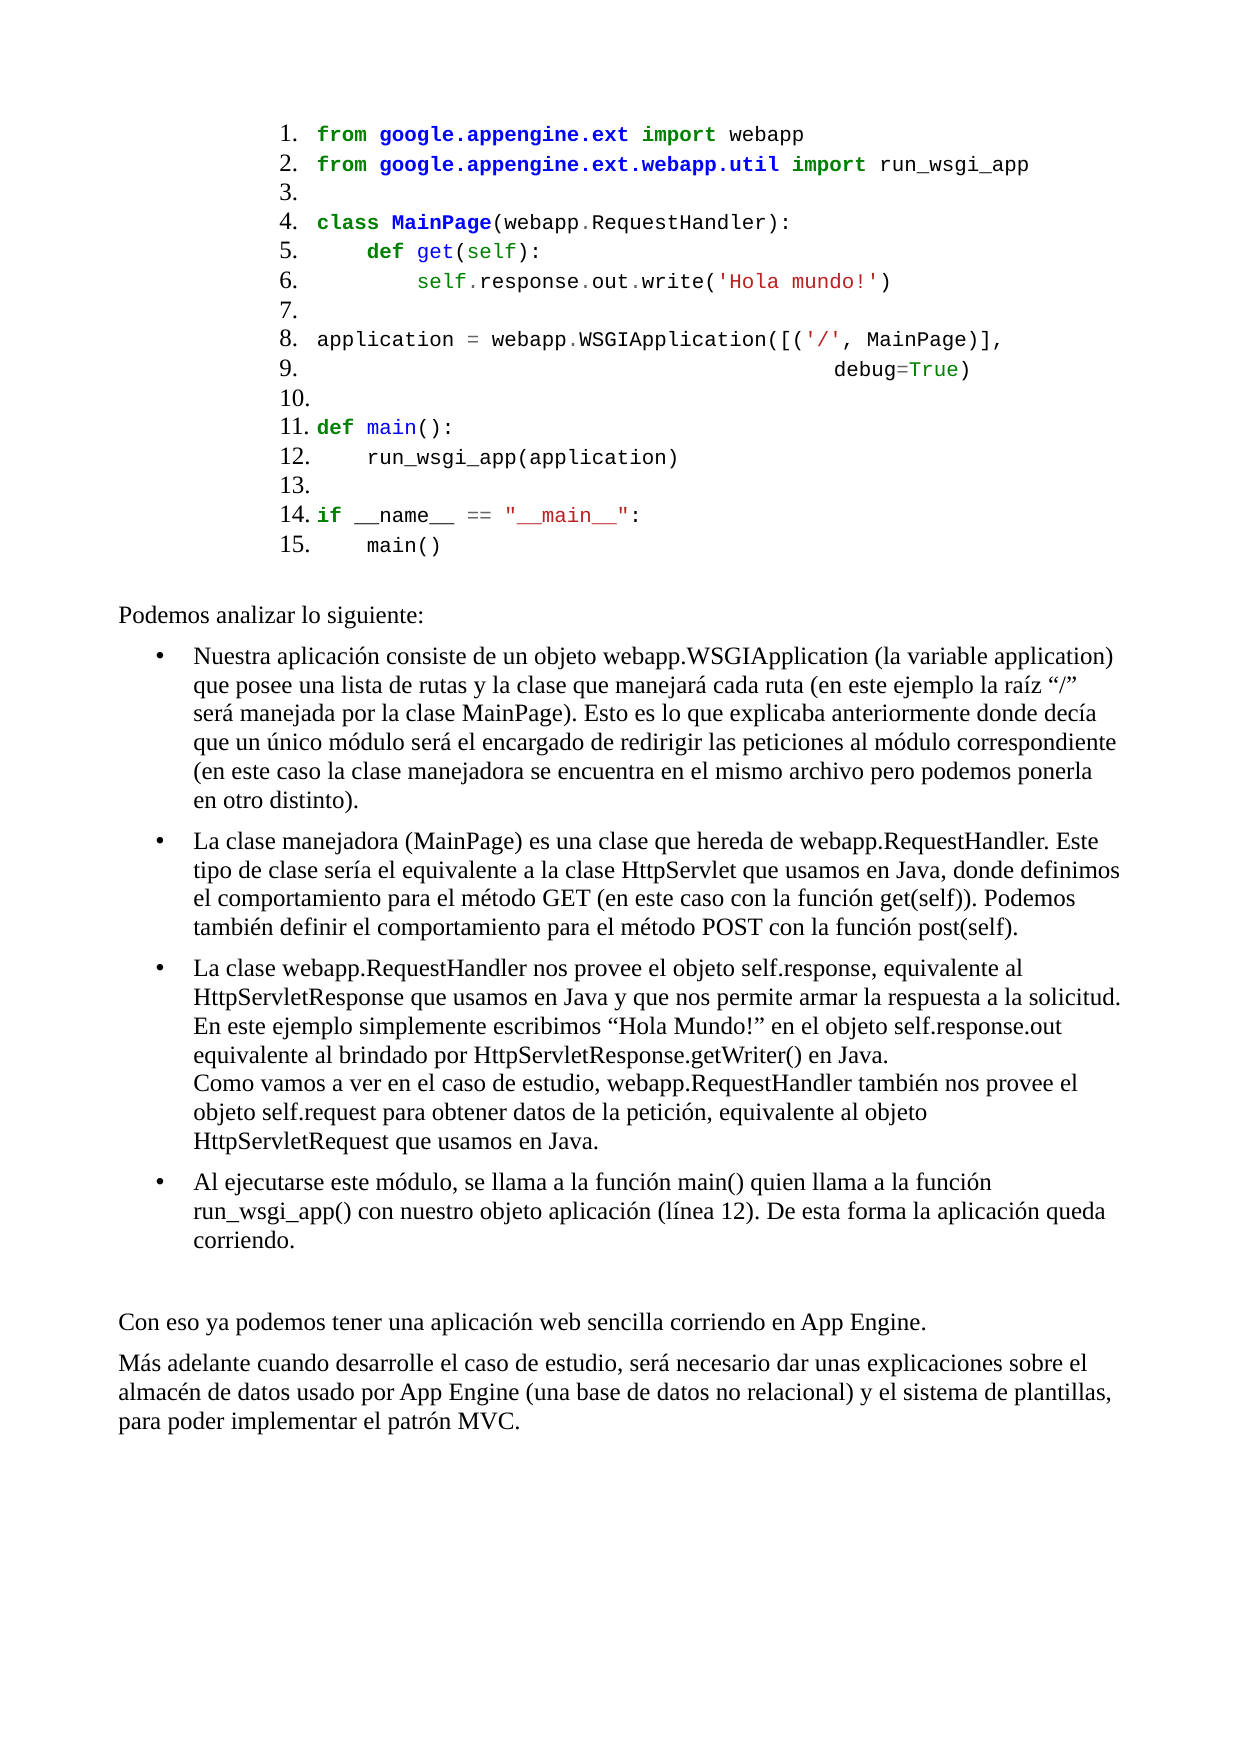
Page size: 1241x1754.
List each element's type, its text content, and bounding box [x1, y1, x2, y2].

list La clase manejadora (MainPage) es una clase que hereda de webapp.RequestHandler. Este tipo de clase sería el equivalente a la clase HttpServlet que usamos en Java, donde definimos el comportamiento para el método GET (en este caso con la función get(self)). Podemos también definir el comportamiento para el método POST con la función post(self). [156, 826, 1122, 941]
list application = webapp.WSGIApplication([('/', MainPage)], [279, 323, 1122, 353]
list main() [279, 529, 1122, 558]
list self.response.out.write('Hola mundo!') [279, 265, 1122, 295]
list from google.appengine.ext.webapp.util import run_wsgi_app [279, 148, 1122, 177]
list from google.appengine.ext import webapp [279, 118, 1122, 148]
text Más adelante cuando desarrolle el caso de estudio, será necesario dar unas explicaciones sobre el almacén de datos usado por App Engine (una base de datos no relacional) y el sistema de plantillas, para poder implementar el patrón MVC. [118, 1348, 1122, 1435]
list run_wsgi_app(application) [279, 441, 1122, 471]
text Con eso ya podemos tener una aplicación web sencilla corriendo en App Engine. [118, 1307, 1122, 1336]
list debug=True) [279, 353, 1122, 383]
list Al ejecutarse este módulo, se llama a la función main() quien llama a la función run_wsgi_app() con nuestro objeto aplicación (línea 12). De esta forma la aplicación queda corriendo. [156, 1167, 1122, 1253]
list def main(): [279, 411, 1122, 441]
list def get(self): [279, 236, 1122, 265]
list if __name__ == "__main__": [279, 499, 1122, 529]
list class MainPage(webapp.RequestHandler): [279, 206, 1122, 236]
text Podemos analizar lo siguiente: [118, 600, 1122, 628]
list Nuestra aplicación consiste de un objeto webapp.WSGIApplication (la variable application) que posee una lista de rutas y la clase que manejará cada ruta (en este ejemplo la raíz “/” será manejada por la clase MainPage). Esto es lo que explicaba anteriormente donde decía que un único módulo será el encargado de redirigir las peticiones al módulo correspondiente (en este caso la clase manejadora se encuentra en el mismo archivo pero podemos ponerla en otro distinto). [156, 641, 1122, 813]
list La clase webapp.RequestHandler nos provee el objeto self.response, equivalente al HttpServletResponse que usamos en Java y que nos permite armar la respuesta a la solicitud. En este ejemplo simplemente escribimos “Hola Mundo!” en el objeto self.response.out equivalente al brindado por HttpServletResponse.getWriter() en Java. Como vamos a ver en el caso de estudio, webapp.RequestHandler también nos provee el objeto self.request para obtener datos de la petición, equivalente al objeto HttpServletRequest que usamos en Java. [156, 953, 1122, 1155]
